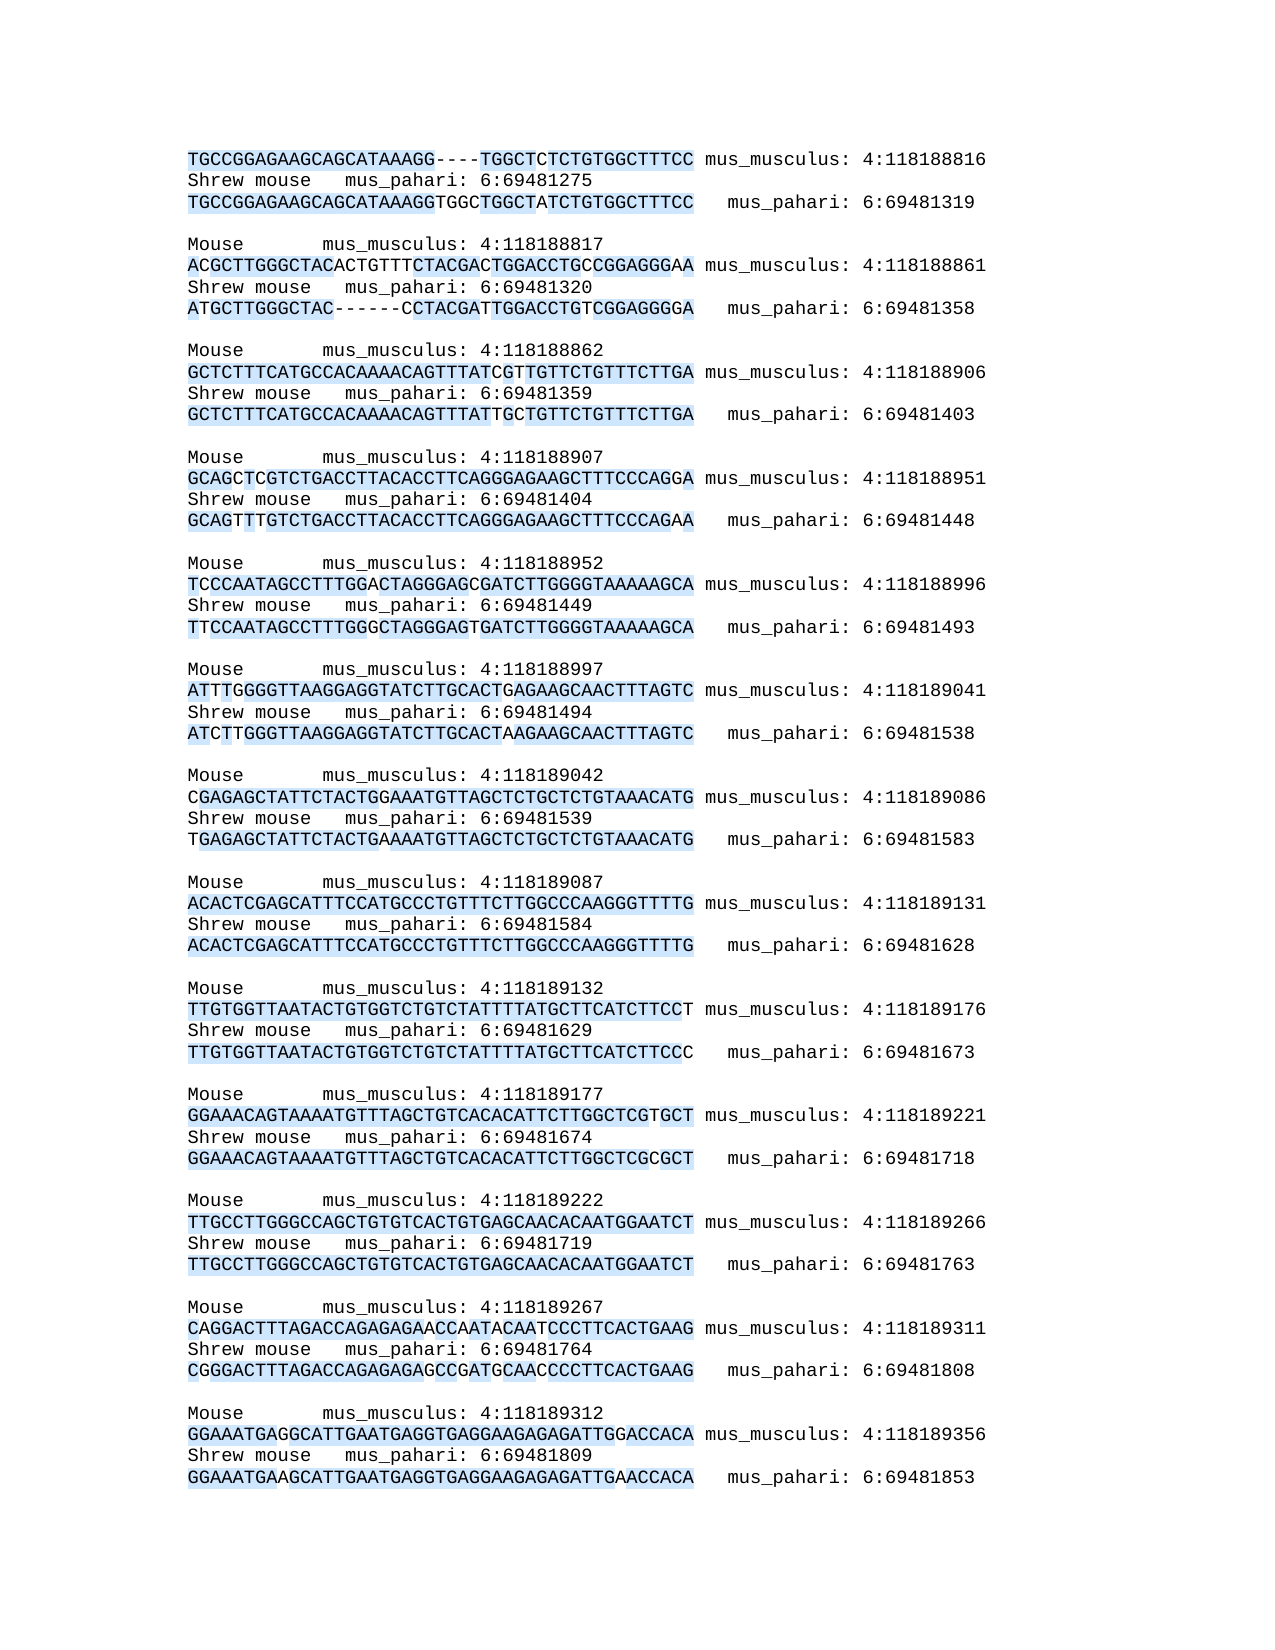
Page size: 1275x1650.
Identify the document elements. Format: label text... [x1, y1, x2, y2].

text TGCCGGAGAAGCAGCATAAAGG‑‑‑‑TGGCTCTCTGTGGCTTTCC mus_musculus: 4:118188816 [187, 150, 1087, 171]
text Shrew mouse mus_pahari: 6:69481494 ATCTTGGGTTAAGGAGGTATCTTGCACTAAGAAGCAACTTTAGTC mus_pahari: 6:69481538 [187, 702, 1087, 745]
text Shrew mouse mus_pahari: 6:69481584 ACACTCGAGCATTTCCATGCCCTGTTTCTTGGCCCAAGGGTTTTG mus_pahari: 6:69481628 [187, 915, 1087, 957]
text Shrew mouse mus_pahari: 6:69481449 TTCCAATAGCCTTTGGGCTAGGGAGTGATCTTGGGGTAAAAAGCA mus_pahari: 6:69481493 [187, 596, 1087, 639]
text Mouse mus_musculus: 4:118189267 CAGGACTTTAGACCAGAGAGAACCAATACAATCCCTTCACTGAAG mus_musculus: 4:118189311 [187, 1297, 1087, 1340]
text Shrew mouse mus_pahari: 6:69481809 GGAAATGAAGCATTGAATGAGGTGAGGAAGAGAGATTGAACCACA mus_pahari: 6:69481853 [187, 1446, 1087, 1489]
text Mouse mus_musculus: 4:118189222 TTGCCTTGGGCCAGCTGTGTCACTGTGAGCAACACAATGGAATCT mus_musculus: 4:118189266 [187, 1191, 1087, 1234]
text Mouse mus_musculus: 4:118189042 CGAGAGCTATTCTACTGGAAATGTTAGCTCTGCTCTGTAAACATG mus_musculus: 4:118189086 [187, 766, 1087, 809]
text Shrew mouse mus_pahari: 6:69481404 GCAGTTTGTCTGACCTTACACCTTCAGGGAGAAGCTTTCCCAGAA mus_pahari: 6:69481448 [187, 490, 1087, 532]
text Mouse mus_musculus: 4:118188862 GCTCTTTCATGCCACAAAACAGTTTATCGTTGTTCTGTTTCTTGA mus_musculus: 4:118188906 [187, 341, 1087, 384]
text Shrew mouse mus_pahari: 6:69481539 TGAGAGCTATTCTACTGAAAATGTTAGCTCTGCTCTGTAAACATG mus_pahari: 6:69481583 [187, 809, 1087, 851]
text Shrew mouse mus_pahari: 6:69481674 GGAAACAGTAAAATGTTTAGCTGTCACACATTCTTGGCTCGCGCT mus_pahari: 6:69481718 [187, 1127, 1087, 1170]
text Mouse mus_musculus: 4:118188817 ACGCTTGGGCTACACTGTTTCTACGACTGGACCTGCCGGAGGGAA mus_musculus: 4:118188861 [187, 235, 1087, 277]
text Shrew mouse mus_pahari: 6:69481719 TTGCCTTGGGCCAGCTGTGTCACTGTGAGCAACACAATGGAATCT mus_pahari: 6:69481763 [187, 1234, 1087, 1276]
text Mouse mus_musculus: 4:118189177 GGAAACAGTAAAATGTTTAGCTGTCACACATTCTTGGCTCGTGCT mus_musculus: 4:118189221 [187, 1085, 1087, 1127]
text Mouse mus_musculus: 4:118189312 GGAAATGAGGCATTGAATGAGGTGAGGAAGAGAGATTGGACCACA mus_musculus: 4:118189356 [187, 1404, 1087, 1446]
text Mouse mus_musculus: 4:118188907 GCAGCTCGTCTGACCTTACACCTTCAGGGAGAAGCTTTCCCAGGA mus_musculus: 4:118188951 [187, 447, 1087, 490]
text Shrew mouse mus_pahari: 6:69481359 GCTCTTTCATGCCACAAAACAGTTTATTGCTGTTCTGTTTCTTGA mus_pahari: 6:69481403 [187, 384, 1087, 426]
text Shrew mouse mus_pahari: 6:69481275 TGCCGGAGAAGCAGCATAAAGGTGGCTGGCTATCTGTGGCTTTCC mus_pahari: 6:69481319 [187, 171, 1087, 214]
text Mouse mus_musculus: 4:118189087 ACACTCGAGCATTTCCATGCCCTGTTTCTTGGCCCAAGGGTTTTG mus_musculus: 4:118189131 [187, 872, 1087, 915]
text Shrew mouse mus_pahari: 6:69481629 TTGTGGTTAATACTGTGGTCTGTCTATTTTATGCTTCATCTTCCC mus_pahari: 6:69481673 [187, 1021, 1087, 1064]
text Mouse mus_musculus: 4:118188952 TCCCAATAGCCTTTGGACTAGGGAGCGATCTTGGGGTAAAAAGCA mus_musculus: 4:118188996 [187, 554, 1087, 596]
text Shrew mouse mus_pahari: 6:69481764 CGGGACTTTAGACCAGAGAGAGCCGATGCAACCCCTTCACTGAAG mus_pahari: 6:69481808 [187, 1340, 1087, 1382]
text Mouse mus_musculus: 4:118188997 ATTTGGGGTTAAGGAGGTATCTTGCACTGAGAAGCAACTTTAGTC mus_musculus: 4:118189041 [187, 660, 1087, 702]
text Mouse mus_musculus: 4:118189132 TTGTGGTTAATACTGTGGTCTGTCTATTTTATGCTTCATCTTCCT mus_musculus: 4:118189176 [187, 979, 1087, 1021]
text Shrew mouse mus_pahari: 6:69481320 ATGCTTGGGCTAC‑‑‑‑‑‑CCTACGATTGGACCTGTCGGAGGGGA mus_pahari: 6:69481358 [187, 277, 1087, 320]
